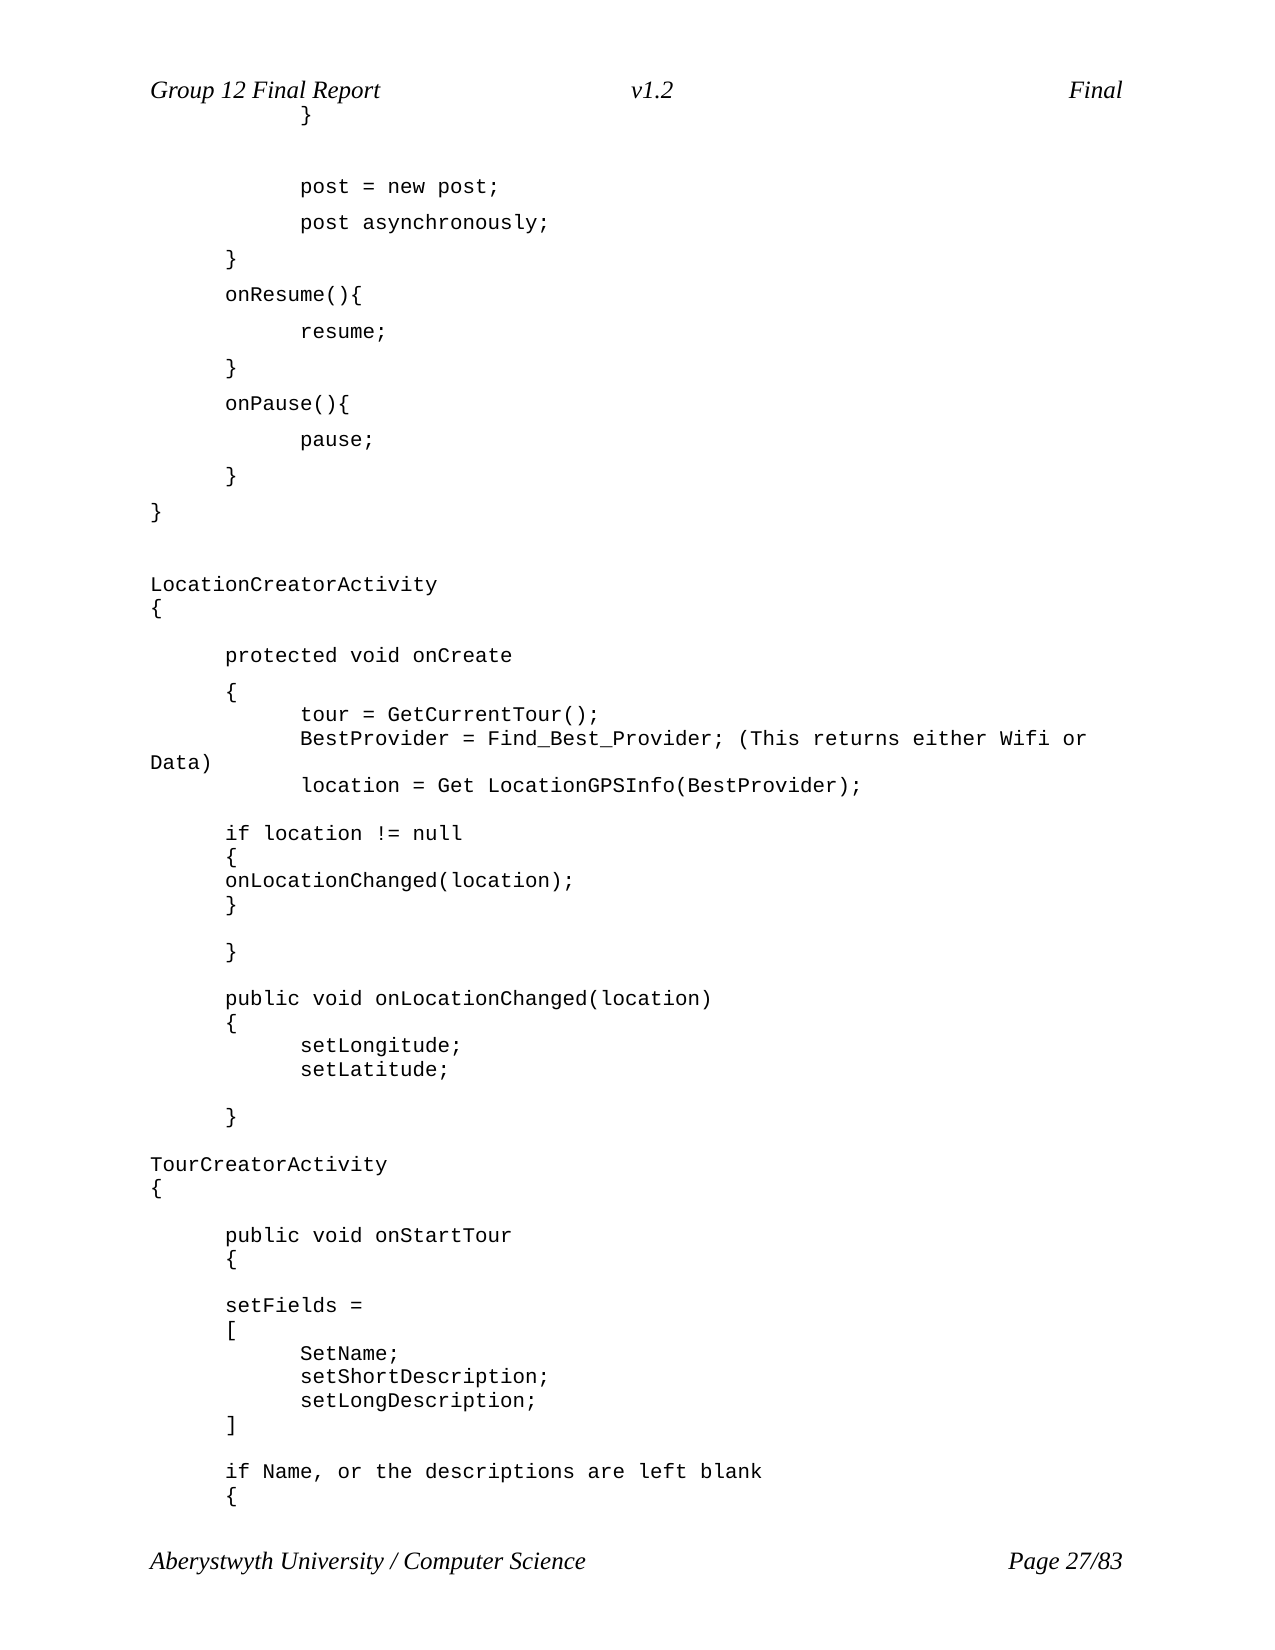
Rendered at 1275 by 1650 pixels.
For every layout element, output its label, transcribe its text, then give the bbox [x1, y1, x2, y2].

text } [150, 104, 1125, 127]
text } [150, 465, 1125, 489]
text LocationCreatorActivity { protected void onCreate [150, 574, 1125, 668]
text } [150, 357, 1125, 380]
text onPause(){ [150, 393, 1125, 417]
text pause; [150, 429, 1125, 453]
text } [150, 501, 1125, 525]
text } [150, 248, 1125, 272]
text { tour = GetCurrentTour(); BestProvider = Find_Best_Provider; (This returns either Wifi or Data) location = Get LocationGPSInfo(BestProvider); if location != null { onLocationChanged(location); } } public void onLocationChanged(location) { setLongitude; setLatitude; } TourCreatorActivity { public void onStartTour { setFields = [ SetName; setShortDescription; setLongDescription; ] if Name, or the descriptions are left blank { [150, 681, 1125, 1532]
text post = new post; [150, 176, 1125, 200]
text onResume(){ [150, 284, 1125, 308]
text post asynchronously; [150, 212, 1125, 236]
text resume; [150, 321, 1125, 344]
